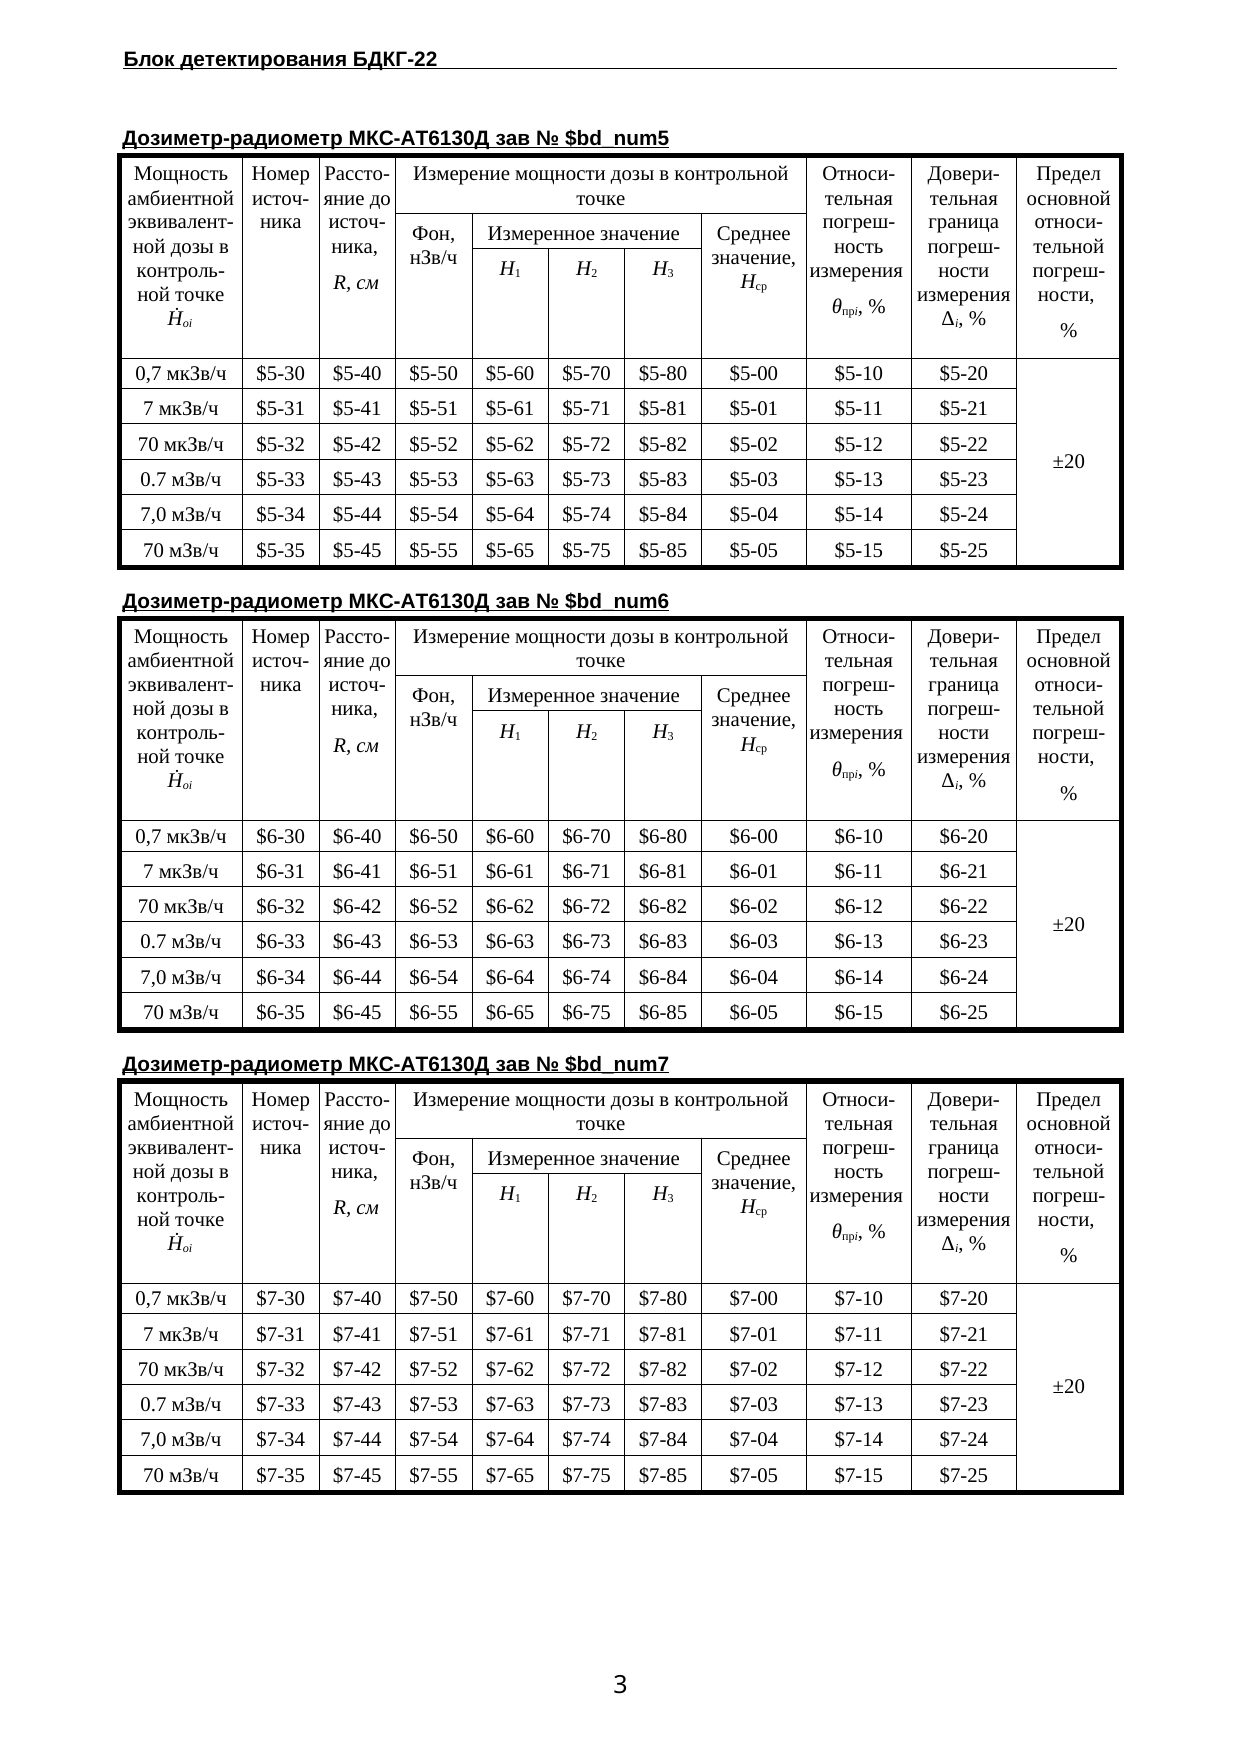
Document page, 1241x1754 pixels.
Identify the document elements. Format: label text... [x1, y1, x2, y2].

table_cell 70 мкЗв/ч [122, 424, 242, 459]
table_cell $5-04 [702, 495, 806, 529]
table_cell Измеренное значение [473, 676, 701, 710]
table_cell 70 мкЗв/ч [122, 887, 242, 921]
table_cell $7-42 [320, 1350, 395, 1384]
table_cell $7-00 [702, 1284, 806, 1313]
table_cell $7-34 [243, 1420, 319, 1454]
table_cell $6-53 [396, 922, 472, 957]
table_cell $6-05 [702, 993, 806, 1027]
table_cell $6-45 [320, 993, 395, 1027]
table_cell Рассто-яние до источ-ника, R, см [320, 1084, 395, 1283]
table_header Дозиметр-радиометр МКС-AT6130Д зав № $bd_num6 [119, 570, 1121, 616]
table_cell $7-12 [807, 1350, 911, 1384]
table_cell $7-82 [625, 1350, 701, 1384]
table_cell $6-85 [625, 993, 701, 1027]
table_cell 7 мкЗв/ч [122, 852, 242, 886]
table_cell Довери-тельная граница погреш-ности измерения Δi, % [912, 1084, 1016, 1283]
table_cell Измерение мощности дозы в контрольной точке [396, 158, 806, 212]
table_cell $5-30 [243, 359, 319, 388]
table_cell H2 [549, 711, 624, 820]
table_cell $7-21 [912, 1314, 1016, 1348]
table_cell $6-84 [625, 958, 701, 992]
table_cell $6-15 [807, 993, 911, 1027]
table_header Дозиметр-радиометр МКС-AT6130Д зав № $bd_num5 [119, 107, 1121, 153]
table_cell $5-60 [473, 359, 548, 388]
table_cell $5-83 [625, 460, 701, 494]
table_cell ±20 [1017, 1284, 1119, 1490]
table_cell $7-83 [625, 1385, 701, 1419]
table_cell $7-23 [912, 1385, 1016, 1419]
table_cell $6-34 [243, 958, 319, 992]
table_cell $5-40 [320, 359, 395, 388]
table_cell 70 мЗв/ч [122, 993, 242, 1027]
table_cell $7-74 [549, 1420, 624, 1454]
table_cell $6-30 [243, 821, 319, 851]
table_cell $5-12 [807, 424, 911, 459]
table_cell $6-11 [807, 852, 911, 886]
table_cell $7-10 [807, 1284, 911, 1313]
table_cell $5-45 [320, 530, 395, 564]
table_cell ±20 [1017, 359, 1119, 564]
table_cell $7-63 [473, 1385, 548, 1419]
table_cell $7-31 [243, 1314, 319, 1348]
table_cell $5-71 [549, 389, 624, 423]
table_cell Измеренное значение [473, 214, 701, 248]
table_cell $7-01 [702, 1314, 806, 1348]
table_cell $6-03 [702, 922, 806, 957]
table_cell $7-51 [396, 1314, 472, 1348]
table_cell $5-50 [396, 359, 472, 388]
table_cell $5-32 [243, 424, 319, 459]
table_cell H3 [625, 711, 701, 820]
table_cell $6-20 [912, 821, 1016, 851]
table_cell $6-60 [473, 821, 548, 851]
table_cell $6-04 [702, 958, 806, 992]
table_cell $7-64 [473, 1420, 548, 1454]
table_cell $6-80 [625, 821, 701, 851]
table_cell 0,7 мкЗв/ч [122, 1284, 242, 1313]
table_cell $7-45 [320, 1456, 395, 1490]
table_cell $5-22 [912, 424, 1016, 459]
table_cell $6-32 [243, 887, 319, 921]
table_cell $7-52 [396, 1350, 472, 1384]
table_cell $6-82 [625, 887, 701, 921]
table_cell $5-24 [912, 495, 1016, 529]
table_cell Среднее значение, Hср [702, 676, 806, 820]
table_cell $6-51 [396, 852, 472, 886]
table_cell $5-42 [320, 424, 395, 459]
table_cell $7-43 [320, 1385, 395, 1419]
table_cell 7 мкЗв/ч [122, 389, 242, 423]
table_cell $7-20 [912, 1284, 1016, 1313]
table_cell $5-62 [473, 424, 548, 459]
table_cell $5-51 [396, 389, 472, 423]
table_cell 7,0 мЗв/ч [122, 495, 242, 529]
table_cell $5-44 [320, 495, 395, 529]
table_cell $5-80 [625, 359, 701, 388]
table_cell $6-01 [702, 852, 806, 886]
table_cell $5-81 [625, 389, 701, 423]
table_cell $7-14 [807, 1420, 911, 1454]
table_cell $7-44 [320, 1420, 395, 1454]
table_cell Относи-тельная погреш-ность измерения θпрi, % [807, 158, 911, 358]
table_cell $5-02 [702, 424, 806, 459]
table_cell $5-63 [473, 460, 548, 494]
table_cell 70 мкЗв/ч [122, 1350, 242, 1384]
table_cell $7-60 [473, 1284, 548, 1313]
table_cell 7,0 мЗв/ч [122, 958, 242, 992]
table_cell Довери-тельная граница погреш-ности измерения Δi, % [912, 621, 1016, 820]
table_cell $5-61 [473, 389, 548, 423]
table_cell $6-41 [320, 852, 395, 886]
table_cell $7-55 [396, 1456, 472, 1490]
table_cell $5-43 [320, 460, 395, 494]
table_cell $6-00 [702, 821, 806, 851]
table_cell $5-34 [243, 495, 319, 529]
table_cell $5-82 [625, 424, 701, 459]
table_cell 7 мкЗв/ч [122, 1314, 242, 1348]
table_cell Фон, нЗв/ч [396, 1139, 472, 1283]
table_cell $7-71 [549, 1314, 624, 1348]
table_cell $5-14 [807, 495, 911, 529]
table_cell $6-14 [807, 958, 911, 992]
table_cell 70 мЗв/ч [122, 530, 242, 564]
table_cell $5-84 [625, 495, 701, 529]
table_cell $7-35 [243, 1456, 319, 1490]
table_cell Мощность амбиентной эквивалент-ной дозы в контроль-ной точке Ḣoi [122, 158, 242, 358]
table_cell $6-23 [912, 922, 1016, 957]
table_cell $7-04 [702, 1420, 806, 1454]
table_cell $5-65 [473, 530, 548, 564]
table_cell $6-74 [549, 958, 624, 992]
table_cell $6-54 [396, 958, 472, 992]
table_cell Рассто-яние до источ-ника, R, см [320, 621, 395, 820]
table_cell $7-54 [396, 1420, 472, 1454]
table_cell $6-31 [243, 852, 319, 886]
table_cell 0,7 мкЗв/ч [122, 821, 242, 851]
table_cell $7-73 [549, 1385, 624, 1419]
table_cell $5-52 [396, 424, 472, 459]
table_cell $7-70 [549, 1284, 624, 1313]
table_cell 0.7 мЗв/ч [122, 460, 242, 494]
table_cell $7-33 [243, 1385, 319, 1419]
table_cell $5-33 [243, 460, 319, 494]
table_cell $6-63 [473, 922, 548, 957]
table_cell H1 [473, 711, 548, 820]
table_cell 0,7 мкЗв/ч [122, 359, 242, 388]
table_cell $6-50 [396, 821, 472, 851]
table_cell $7-15 [807, 1456, 911, 1490]
table_cell 0.7 мЗв/ч [122, 922, 242, 957]
table_cell $7-61 [473, 1314, 548, 1348]
table_cell $7-02 [702, 1350, 806, 1384]
table_cell H3 [625, 1174, 701, 1283]
table_cell $6-81 [625, 852, 701, 886]
table_cell $6-13 [807, 922, 911, 957]
table_cell Измерение мощности дозы в контрольной точке [396, 1084, 806, 1138]
table_cell $6-02 [702, 887, 806, 921]
table_cell $6-83 [625, 922, 701, 957]
table_cell $6-22 [912, 887, 1016, 921]
table_cell $5-05 [702, 530, 806, 564]
table_cell $6-75 [549, 993, 624, 1027]
table_cell $7-32 [243, 1350, 319, 1384]
table_cell $5-03 [702, 460, 806, 494]
table_cell $7-80 [625, 1284, 701, 1313]
table_cell $6-62 [473, 887, 548, 921]
table_cell Довери-тельная граница погреш-ности измерения Δi, % [912, 158, 1016, 358]
table_cell H2 [549, 249, 624, 358]
table_cell $5-21 [912, 389, 1016, 423]
table_cell $6-61 [473, 852, 548, 886]
table_cell 0.7 мЗв/ч [122, 1385, 242, 1419]
table_cell $6-40 [320, 821, 395, 851]
table_cell $5-85 [625, 530, 701, 564]
table_cell $6-71 [549, 852, 624, 886]
table_cell $5-13 [807, 460, 911, 494]
table_cell $7-81 [625, 1314, 701, 1348]
table_cell Рассто-яние до источ-ника, R, см [320, 158, 395, 358]
table_cell $7-75 [549, 1456, 624, 1490]
table_cell $5-55 [396, 530, 472, 564]
table_cell $6-55 [396, 993, 472, 1027]
table_cell $6-35 [243, 993, 319, 1027]
table_cell $7-40 [320, 1284, 395, 1313]
table_cell Номер источ-ника [243, 1084, 319, 1283]
table_cell Среднее значение, Hср [702, 1139, 806, 1283]
table_cell 7,0 мЗв/ч [122, 1420, 242, 1454]
table_cell $5-72 [549, 424, 624, 459]
table_cell $7-03 [702, 1385, 806, 1419]
table_cell $5-10 [807, 359, 911, 388]
table_cell $7-11 [807, 1314, 911, 1348]
table_cell $5-74 [549, 495, 624, 529]
table_cell $5-35 [243, 530, 319, 564]
table_cell H3 [625, 249, 701, 358]
table_cell $6-10 [807, 821, 911, 851]
table_cell $5-53 [396, 460, 472, 494]
table_cell $7-62 [473, 1350, 548, 1384]
table_cell $7-85 [625, 1456, 701, 1490]
table_cell Фон, нЗв/ч [396, 214, 472, 358]
table_cell $7-53 [396, 1385, 472, 1419]
table_cell $5-25 [912, 530, 1016, 564]
table_cell $5-75 [549, 530, 624, 564]
table_cell Относи-тельная погреш-ность измерения θпрi, % [807, 621, 911, 820]
table_cell Номер источ-ника [243, 158, 319, 358]
table_cell $6-73 [549, 922, 624, 957]
table_cell $7-24 [912, 1420, 1016, 1454]
table_cell $6-21 [912, 852, 1016, 886]
table_cell $7-05 [702, 1456, 806, 1490]
table_cell $6-70 [549, 821, 624, 851]
table_cell $5-20 [912, 359, 1016, 388]
table_cell $6-24 [912, 958, 1016, 992]
table_cell $6-72 [549, 887, 624, 921]
table_cell Измерение мощности дозы в контрольной точке [396, 621, 806, 675]
table_cell Измеренное значение [473, 1139, 701, 1173]
table_cell $5-15 [807, 530, 911, 564]
table_cell Предел основной относи-тельной погреш-ности, % [1017, 621, 1119, 820]
table_cell $6-52 [396, 887, 472, 921]
table_cell $5-54 [396, 495, 472, 529]
table_cell Мощность амбиентной эквивалент-ной дозы в контроль-ной точке Ḣoi [122, 1084, 242, 1283]
table_cell Относи-тельная погреш-ность измерения θпрi, % [807, 1084, 911, 1283]
table_cell $5-70 [549, 359, 624, 388]
table_cell $5-31 [243, 389, 319, 423]
table_cell $5-00 [702, 359, 806, 388]
table_cell $5-41 [320, 389, 395, 423]
table_cell $6-64 [473, 958, 548, 992]
table_cell H1 [473, 1174, 548, 1283]
table_cell $6-43 [320, 922, 395, 957]
table_cell Фон, нЗв/ч [396, 676, 472, 820]
table_cell $7-50 [396, 1284, 472, 1313]
table_cell Предел основной относи-тельной погреш-ности, % [1017, 158, 1119, 358]
table_cell $7-41 [320, 1314, 395, 1348]
table_cell H2 [549, 1174, 624, 1283]
table_cell $6-25 [912, 993, 1016, 1027]
table_cell $6-12 [807, 887, 911, 921]
table_cell $5-23 [912, 460, 1016, 494]
table_cell 70 мЗв/ч [122, 1456, 242, 1490]
table_cell $5-11 [807, 389, 911, 423]
table_cell $6-65 [473, 993, 548, 1027]
table_cell Среднее значение, Hср [702, 214, 806, 358]
table_cell $5-64 [473, 495, 548, 529]
table_cell $7-30 [243, 1284, 319, 1313]
table_cell $6-44 [320, 958, 395, 992]
table_cell $7-13 [807, 1385, 911, 1419]
table_cell $6-42 [320, 887, 395, 921]
table_header Дозиметр-радиометр МКС-AT6130Д зав № $bd_num7 [119, 1033, 1121, 1078]
table_cell Предел основной относи-тельной погреш-ности, % [1017, 1084, 1119, 1283]
table_cell $7-84 [625, 1420, 701, 1454]
table_cell Номер источ-ника [243, 621, 319, 820]
table_cell ±20 [1017, 821, 1119, 1027]
table_cell $5-73 [549, 460, 624, 494]
table_cell H1 [473, 249, 548, 358]
table_cell $6-33 [243, 922, 319, 957]
table_cell $7-72 [549, 1350, 624, 1384]
table_cell $5-01 [702, 389, 806, 423]
table_cell Мощность амбиентной эквивалент-ной дозы в контроль-ной точке Ḣoi [122, 621, 242, 820]
table_cell $7-22 [912, 1350, 1016, 1384]
table_cell $7-25 [912, 1456, 1016, 1490]
table_cell $7-65 [473, 1456, 548, 1490]
